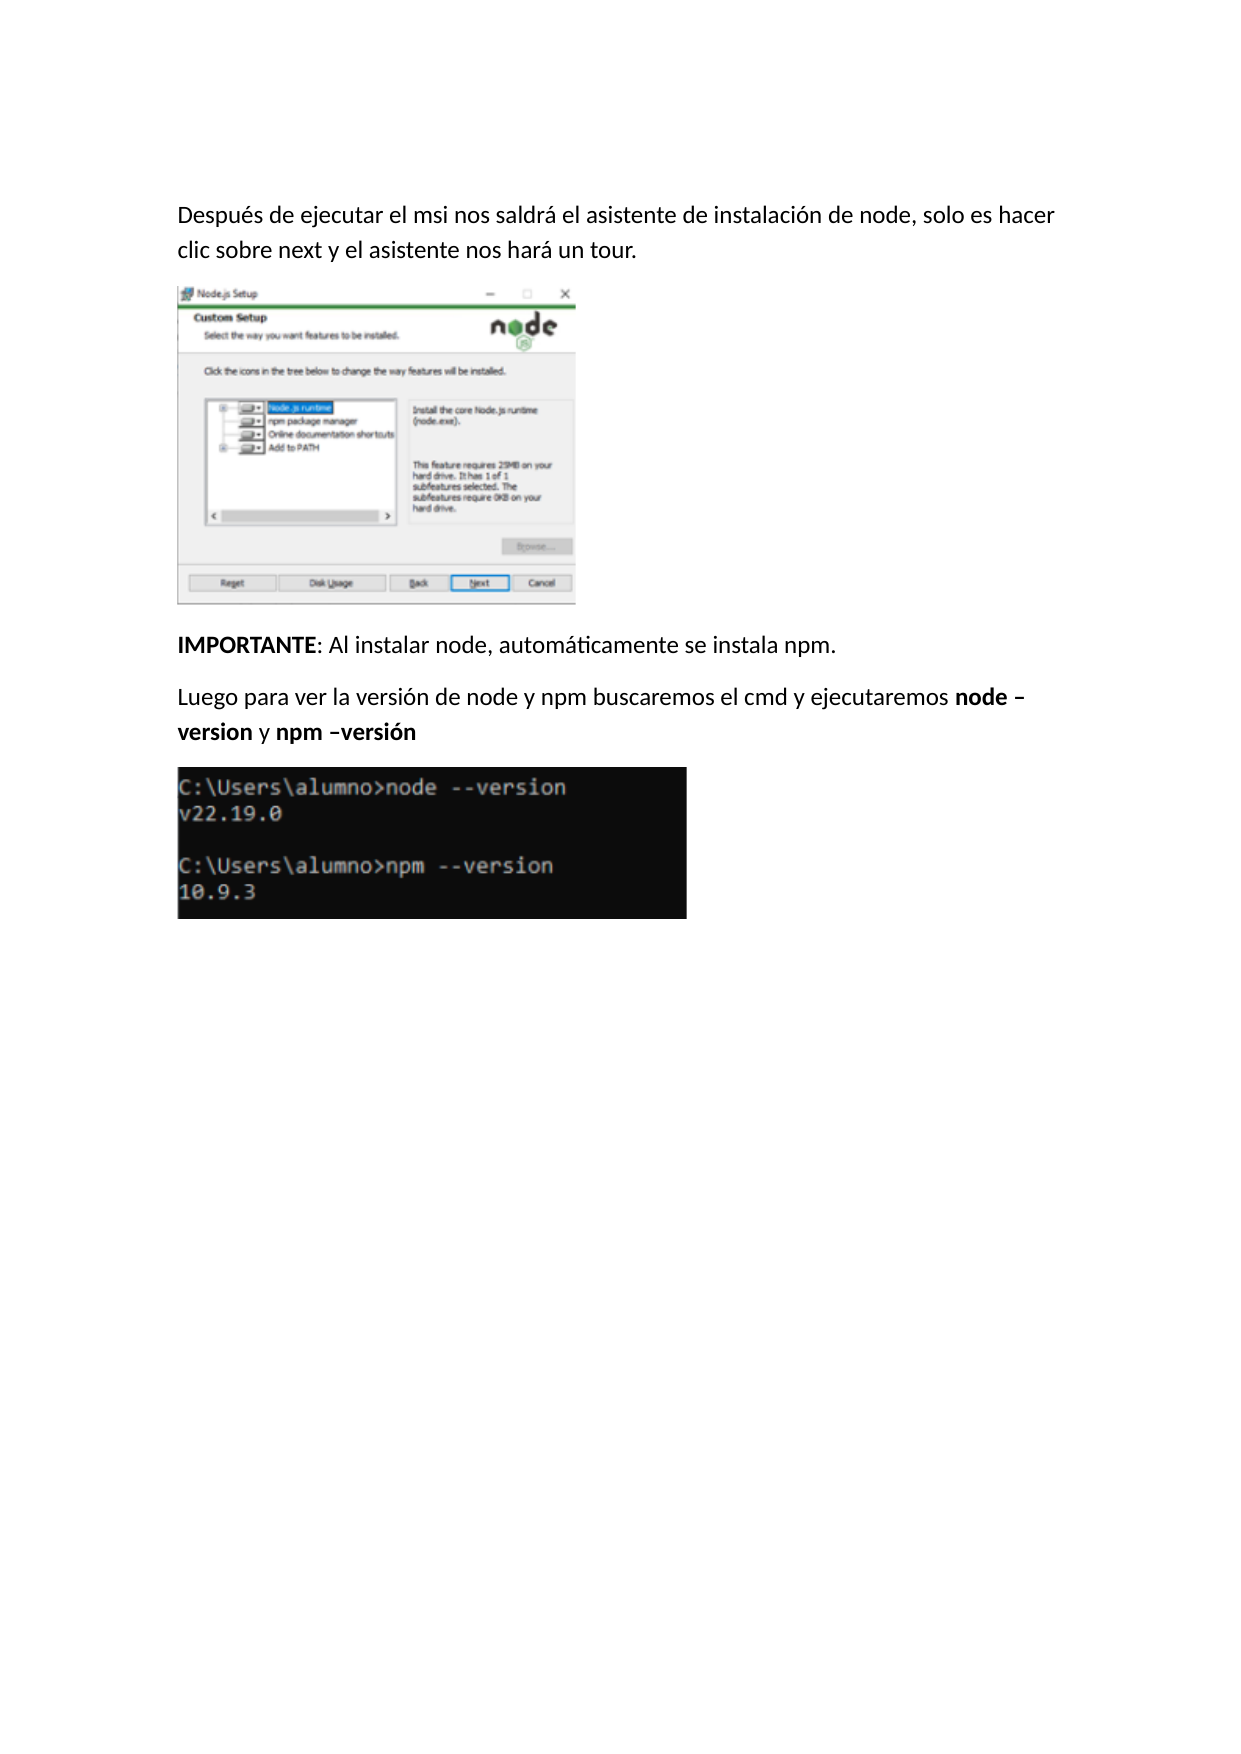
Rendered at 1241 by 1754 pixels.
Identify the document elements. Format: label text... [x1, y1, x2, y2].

text IMPORTANTE: Al instalar node, automáticamente se instala npm. [177, 629, 1063, 659]
text Después de ejecutar el msi nos saldrá el asistente de instalación de node, solo es hacer clic sobre next y el asistente nos hará un tour. [177, 199, 1063, 265]
text Luego para ver la versión de node y npm buscaremos el cmd y ejecutaremos node –version y npm –versión [177, 681, 1063, 746]
